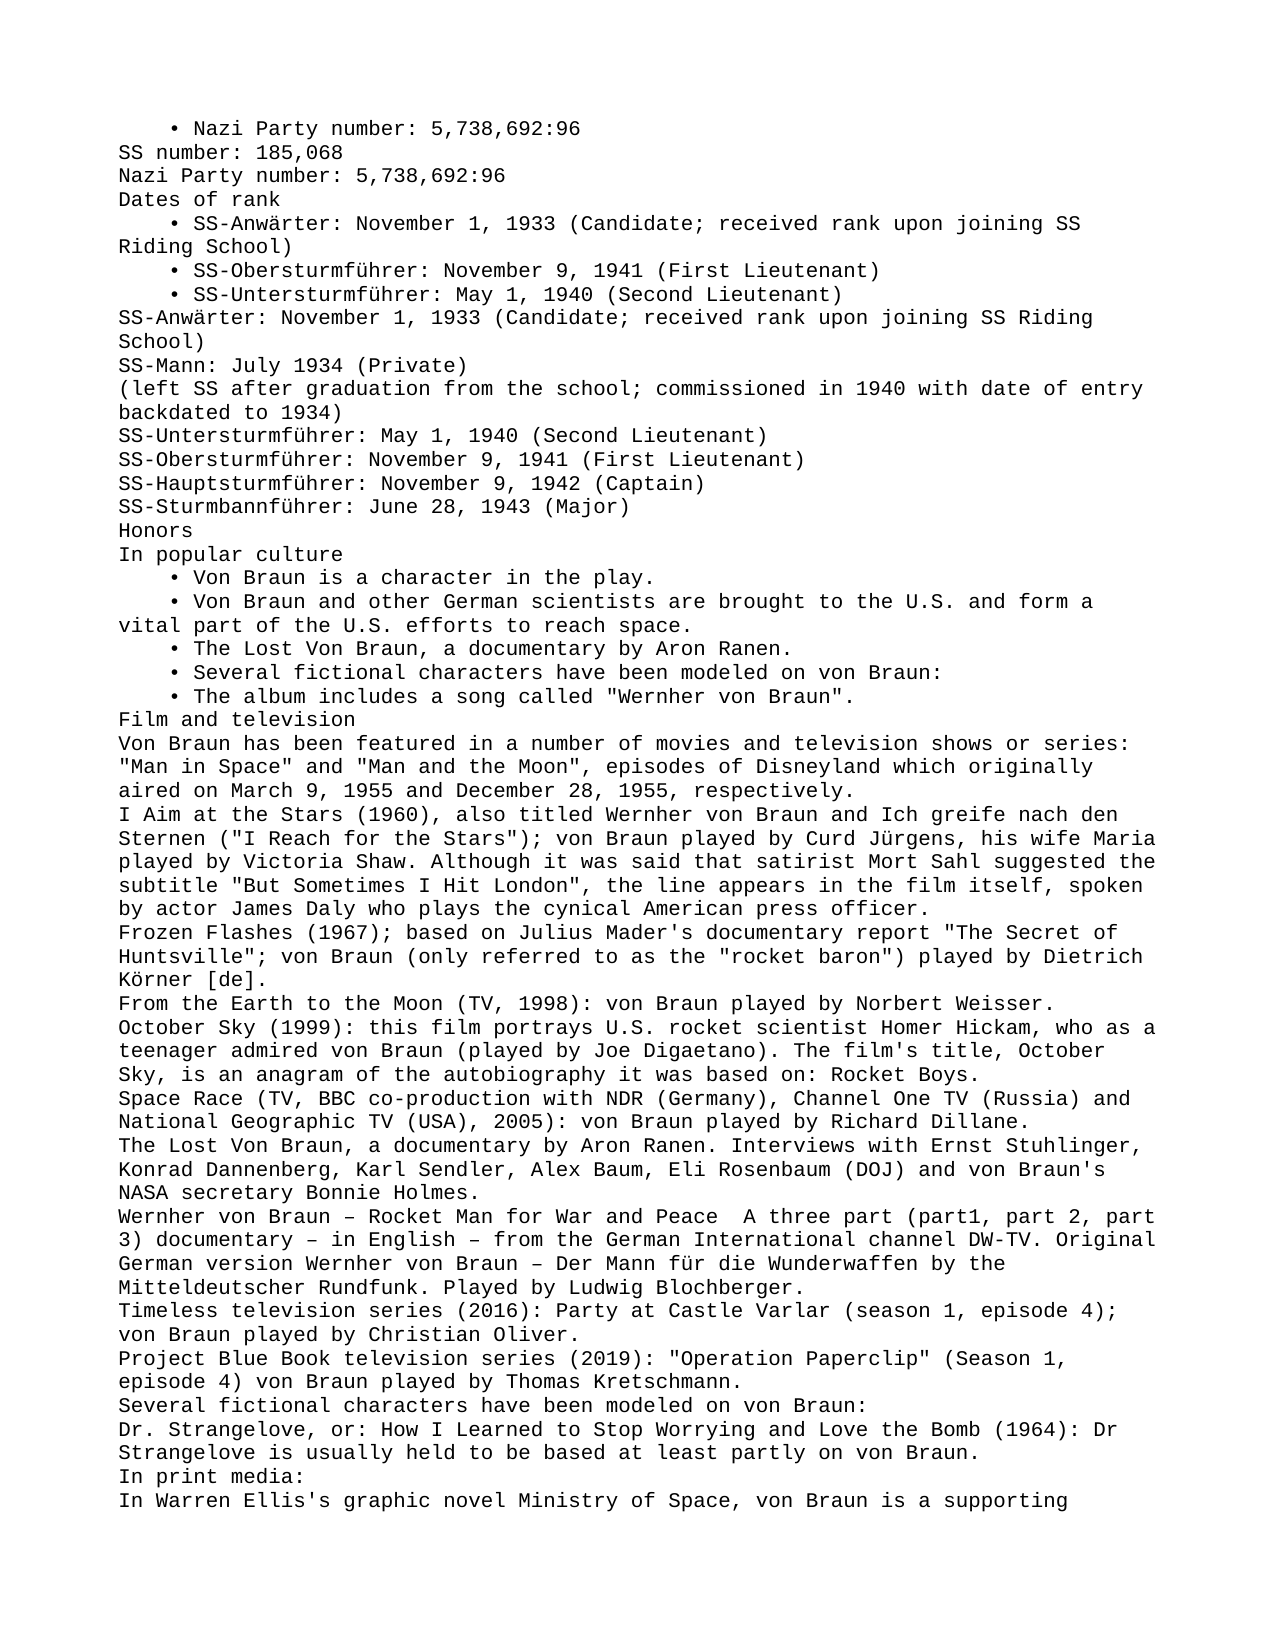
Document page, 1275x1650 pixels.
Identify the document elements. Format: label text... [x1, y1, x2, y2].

text "Man in Space" and "Man and the Moon", episodes of Disneyland which originally aired on March 9, 1955 and December 28, 1955, respectively. [118, 757, 1157, 804]
text • SS-Untersturmführer: May 1, 1940 (Second Lieutenant) [118, 284, 1157, 307]
text • The Lost Von Braun, a documentary by Aron Ranen. [118, 638, 1157, 662]
text • SS-Obersturmführer: November 9, 1941 (First Lieutenant) [118, 260, 1157, 284]
text • Nazi Party number: 5,738,692:96 [118, 118, 1157, 142]
text Wernher von Braun – Rocket Man for War and Peace A three part (part1, part 2, part 3) documentary – in English – from the German International channel DW-TV. Original German version Wernher von Braun – Der Mann für die Wunderwaffen by the Mitteldeutscher Rundfunk. Played by Ludwig Blochberger. [118, 1206, 1157, 1300]
text • Several fictional characters have been modeled on von Braun: [118, 662, 1157, 686]
text SS-Anwärter: November 1, 1933 (Candidate; received rank upon joining SS Riding School) [118, 307, 1157, 354]
text I Aim at the Stars (1960), also titled Wernher von Braun and Ich greife nach den Sternen ("I Reach for the Stars"); von Braun played by Curd Jürgens, his wife Maria played by Victoria Shaw. Although it was said that satirist Mort Sahl suggested the subtitle "But Sometimes I Hit London", the line appears in the film itself, spoken by actor James Daly who plays the cynical American press officer. [118, 804, 1157, 922]
text Film and television [118, 709, 1157, 733]
text • SS-Anwärter: November 1, 1933 (Candidate; received rank upon joining SS Riding School) [118, 213, 1157, 260]
text • Von Braun and other German scientists are brought to the U.S. and form a vital part of the U.S. efforts to reach space. [118, 591, 1157, 638]
text SS-Untersturmführer: May 1, 1940 (Second Lieutenant) [118, 426, 1157, 449]
text Timeless television series (2016): Party at Castle Varlar (season 1, episode 4); von Braun played by Christian Oliver. [118, 1300, 1157, 1348]
text SS-Mann: July 1934 (Private) [118, 354, 1157, 378]
text Frozen Flashes (1967); based on Julius Mader's documentary report "The Secret of Huntsville"; von Braun (only referred to as the "rocket baron") played by Dietrich Körner [de]. [118, 922, 1157, 993]
text Several fictional characters have been modeled on von Braun: [118, 1395, 1157, 1419]
text • The album includes a song called "Wernher von Braun". [118, 686, 1157, 709]
text SS-Obersturmführer: November 9, 1941 (First Lieutenant) [118, 449, 1157, 473]
text In popular culture [118, 544, 1157, 567]
text Space Race (TV, BBC co-production with NDR (Germany), Channel One TV (Russia) and National Geographic TV (USA), 2005): von Braun played by Richard Dillane. [118, 1088, 1157, 1135]
text SS-Hauptsturmführer: November 9, 1942 (Captain) [118, 473, 1157, 496]
text Honors [118, 520, 1157, 544]
text (left SS after graduation from the school; commissioned in 1940 with date of entry backdated to 1934) [118, 378, 1157, 426]
text In print media: [118, 1466, 1157, 1489]
text October Sky (1999): this film portrays U.S. rocket scientist Homer Hickam, who as a teenager admired von Braun (played by Joe Digaetano). The film's title, October Sky, is an anagram of the autobiography it was based on: Rocket Boys. [118, 1017, 1157, 1088]
text Dr. Strangelove, or: How I Learned to Stop Worrying and Love the Bomb (1964): Dr Strangelove is usually held to be based at least partly on von Braun. [118, 1419, 1157, 1466]
text The Lost Von Braun, a documentary by Aron Ranen. Interviews with Ernst Stuhlinger, Konrad Dannenberg, Karl Sendler, Alex Baum, Eli Rosenbaum (DOJ) and von Braun's NASA secretary Bonnie Holmes. [118, 1135, 1157, 1206]
text Project Blue Book television series (2019): "Operation Paperclip" (Season 1, episode 4) von Braun played by Thomas Kretschmann. [118, 1348, 1157, 1395]
text • Von Braun is a character in the play. [118, 567, 1157, 591]
text SS number: 185,068 [118, 142, 1157, 165]
text From the Earth to the Moon (TV, 1998): von Braun played by Norbert Weisser. [118, 993, 1157, 1017]
text SS-Sturmbannführer: June 28, 1943 (Major) [118, 496, 1157, 520]
text Von Braun has been featured in a number of movies and television shows or series: [118, 733, 1157, 757]
text Nazi Party number: 5,738,692:96 [118, 165, 1157, 189]
text Dates of rank [118, 189, 1157, 213]
text In Warren Ellis's graphic novel Ministry of Space, von Braun is a supporting [118, 1489, 1157, 1513]
